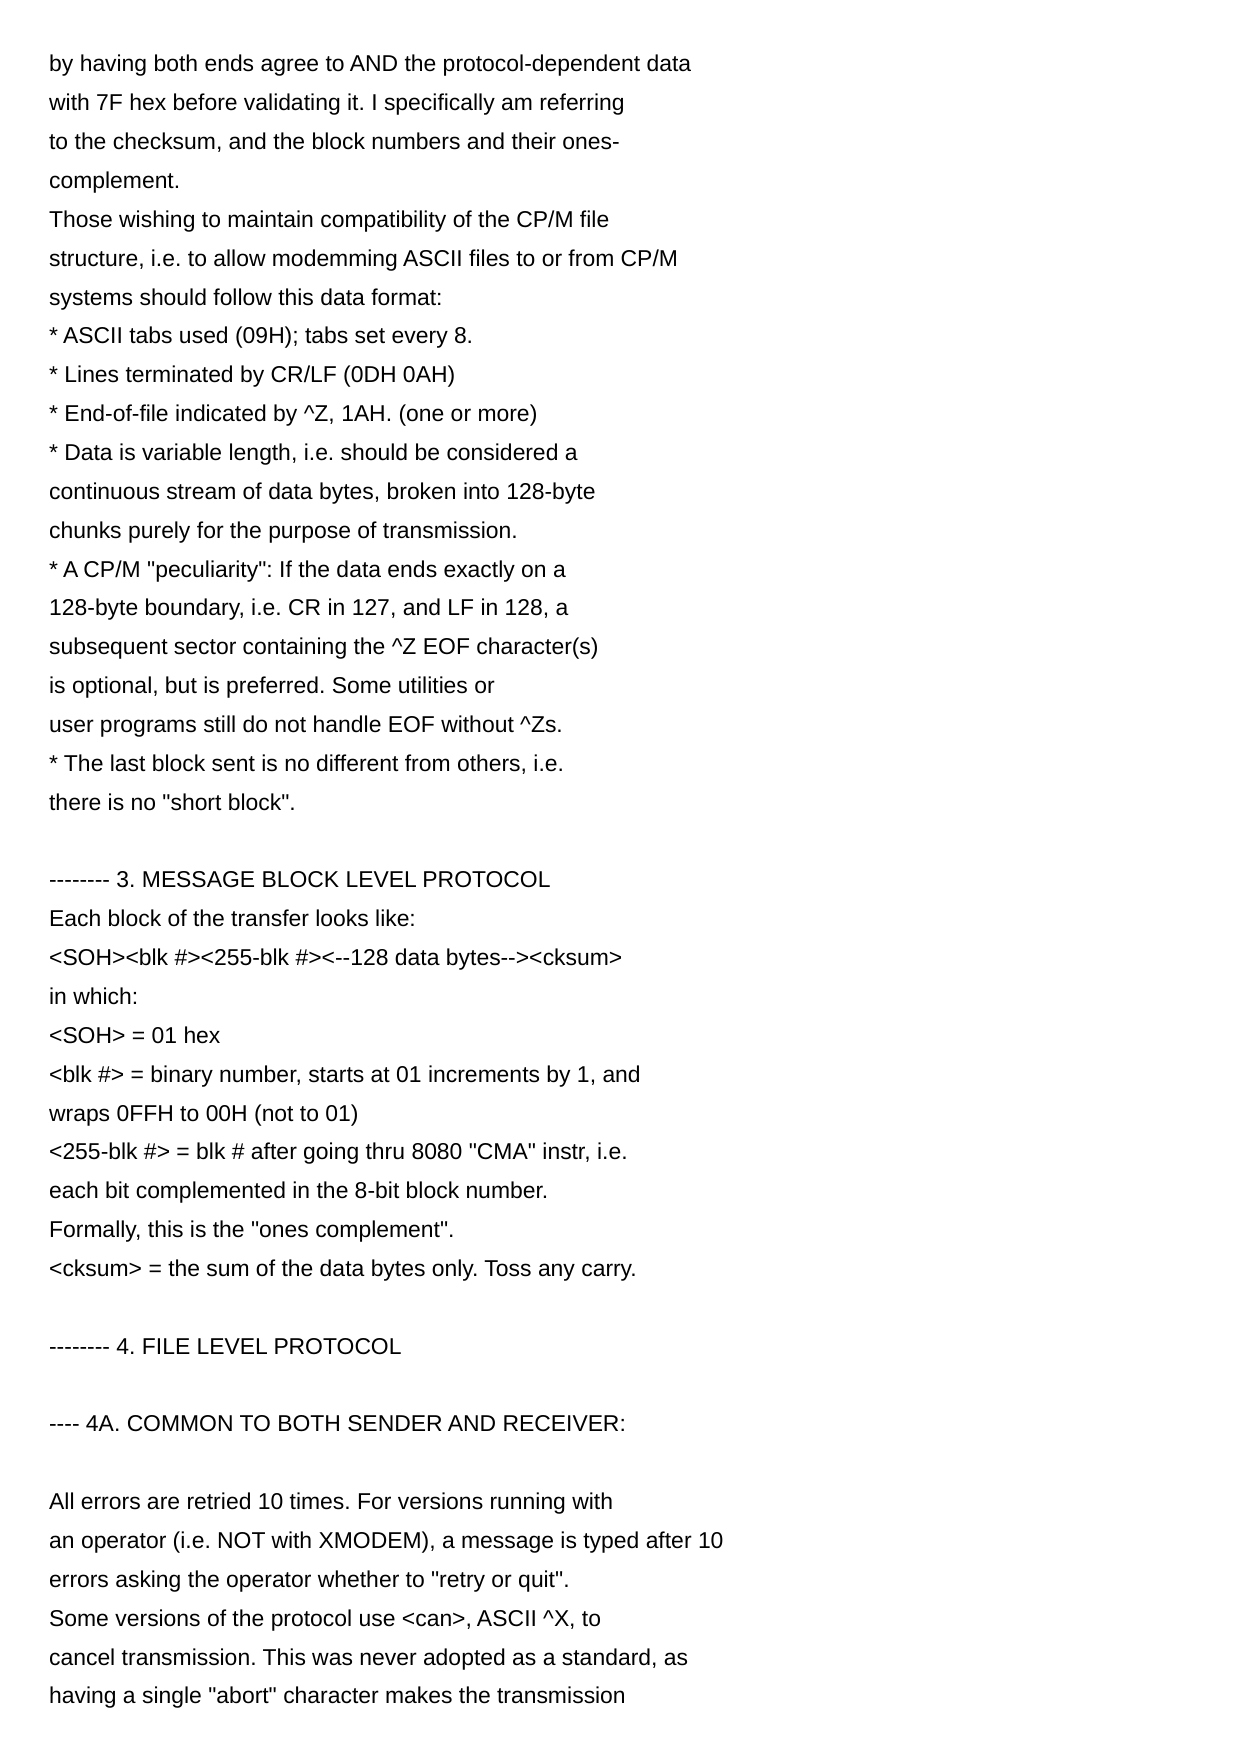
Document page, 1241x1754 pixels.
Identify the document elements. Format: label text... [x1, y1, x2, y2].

text in which: [49, 983, 1187, 1009]
text * Data is variable length, i.e. should be considered a [49, 439, 1187, 465]
text cancel transmission. This was never adopted as a standard, as [49, 1643, 1187, 1670]
text ---- 4A. COMMON TO BOTH SENDER AND RECEIVER: [49, 1410, 1187, 1437]
text complement. [49, 167, 1187, 193]
text <blk #> = binary number, starts at 01 increments by 1, and [49, 1061, 1187, 1087]
text each bit complemented in the 8-bit block number. [49, 1177, 1187, 1203]
text <SOH><blk #><255-blk #><--128 data bytes--><cksum> [49, 944, 1187, 970]
text structure, i.e. to allow modemming ASCII files to or from CP/M [49, 245, 1187, 271]
text subsequent sector containing the ^Z EOF character(s) [49, 633, 1187, 659]
text chunks purely for the purpose of transmission. [49, 517, 1187, 543]
text there is no "short block". [49, 789, 1187, 815]
text with 7F hex before validating it. I specifically am referring [49, 89, 1187, 116]
text wraps 0FFH to 00H (not to 01) [49, 1099, 1187, 1126]
text * ASCII tabs used (09H); tabs set every 8. [49, 322, 1187, 349]
text * The last block sent is no different from others, i.e. [49, 750, 1187, 776]
text systems should follow this data format: [49, 283, 1187, 310]
text continuous stream of data bytes, broken into 128-byte [49, 478, 1187, 504]
text <SOH> = 01 hex [49, 1022, 1187, 1048]
text Those wishing to maintain compatibility of the CP/M file [49, 206, 1187, 232]
text having a single "abort" character makes the transmission [49, 1682, 1187, 1709]
text errors asking the operator whether to "retry or quit". [49, 1566, 1187, 1592]
text by having both ends agree to AND the protocol-dependent data [49, 50, 1187, 77]
text Some versions of the protocol use <can>, ASCII ^X, to [49, 1604, 1187, 1631]
text * A CP/M "peculiarity": If the data ends exactly on a [49, 556, 1187, 582]
text * End-of-file indicated by ^Z, 1AH. (one or more) [49, 400, 1187, 426]
text Each block of the transfer looks like: [49, 905, 1187, 932]
text -------- 3. MESSAGE BLOCK LEVEL PROTOCOL [49, 866, 1187, 893]
text All errors are retried 10 times. For versions running with [49, 1488, 1187, 1514]
text an operator (i.e. NOT with XMODEM), a message is typed after 10 [49, 1527, 1187, 1553]
text Formally, this is the "ones complement". [49, 1216, 1187, 1242]
text user programs still do not handle EOF without ^Zs. [49, 711, 1187, 737]
text 128-byte boundary, i.e. CR in 127, and LF in 128, a [49, 594, 1187, 621]
text -------- 4. FILE LEVEL PROTOCOL [49, 1333, 1187, 1359]
text <255-blk #> = blk # after going thru 8080 "CMA" instr, i.e. [49, 1138, 1187, 1165]
text <cksum> = the sum of the data bytes only. Toss any carry. [49, 1255, 1187, 1281]
text to the checksum, and the block numbers and their ones- [49, 128, 1187, 154]
text * Lines terminated by CR/LF (0DH 0AH) [49, 361, 1187, 388]
text is optional, but is preferred. Some utilities or [49, 672, 1187, 698]
